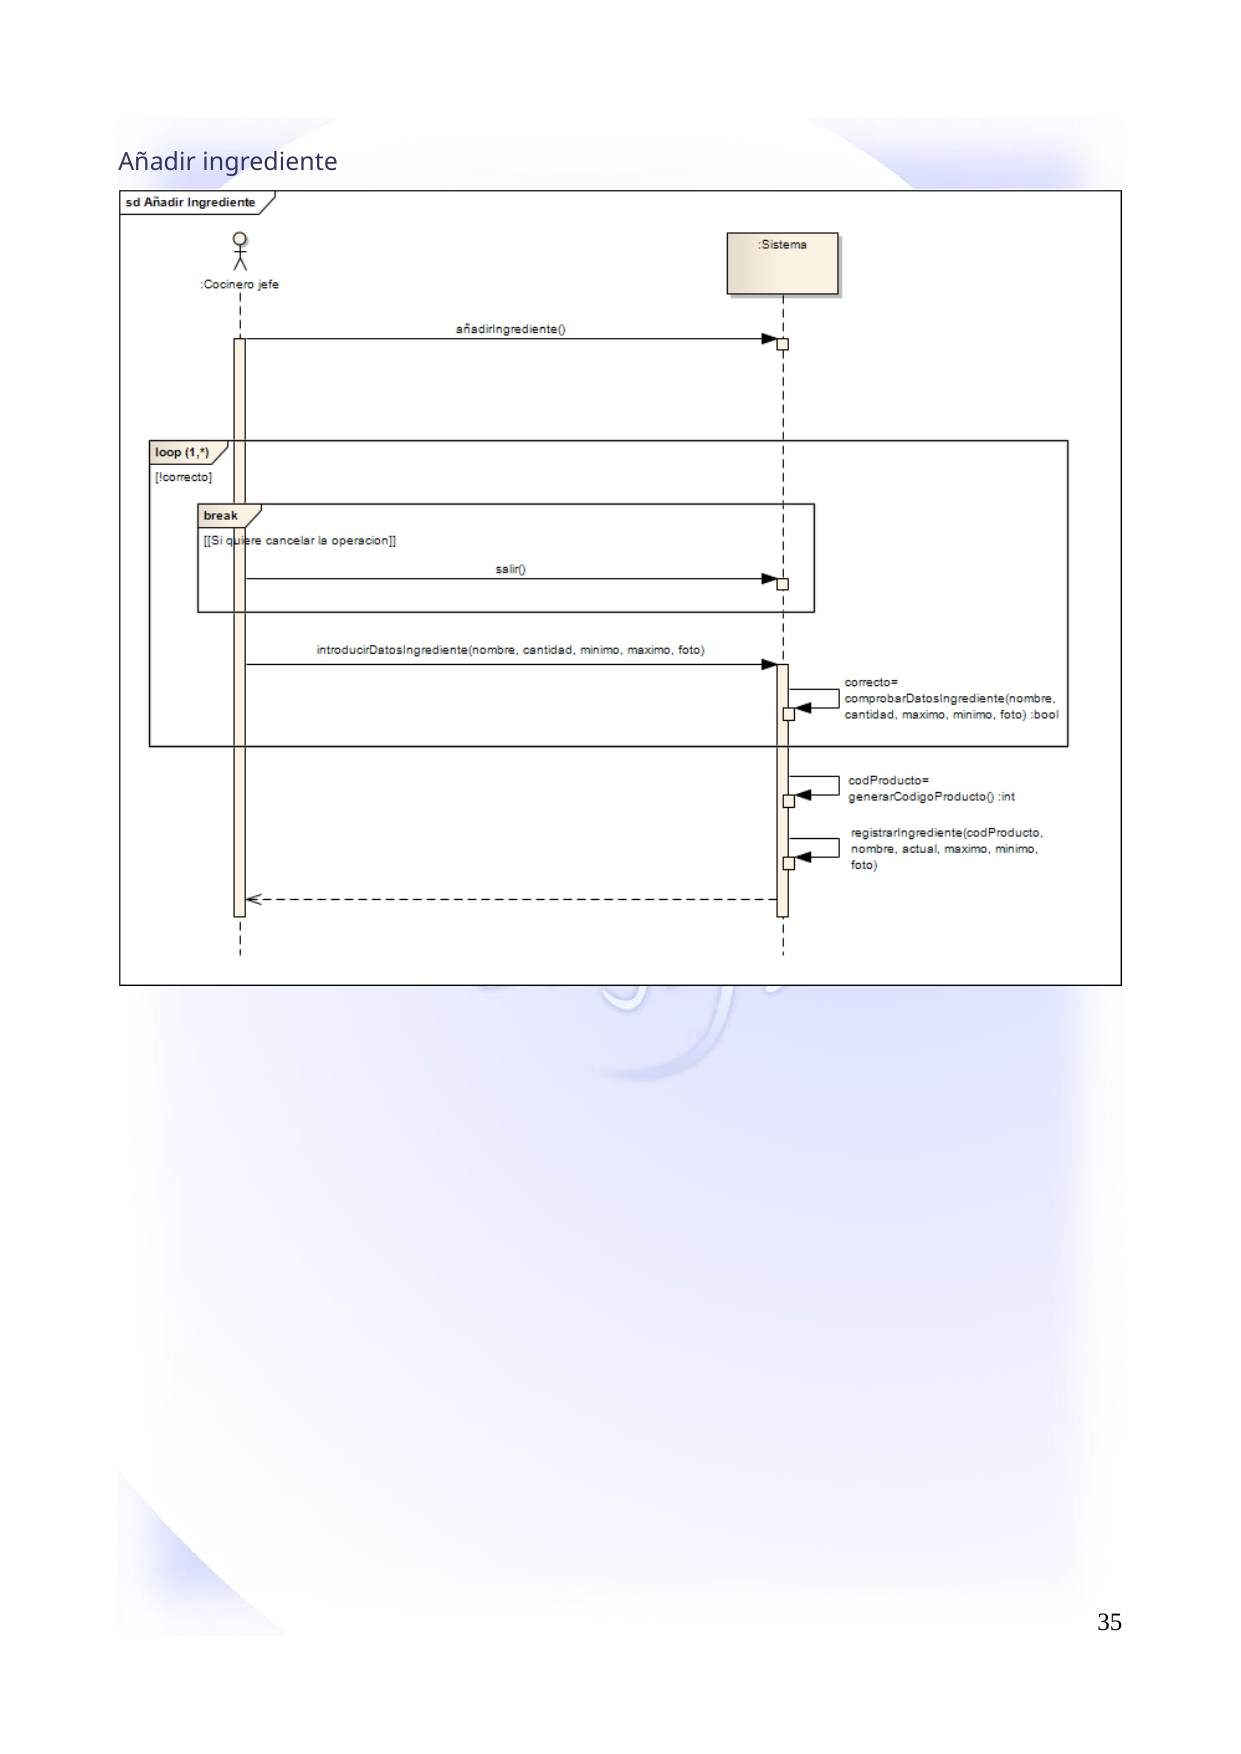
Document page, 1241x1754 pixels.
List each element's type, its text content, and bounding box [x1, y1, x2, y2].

subtitle Añadir ingrediente [118, 143, 1122, 177]
picture [118, 177, 1122, 1636]
picture [118, 118, 1122, 143]
